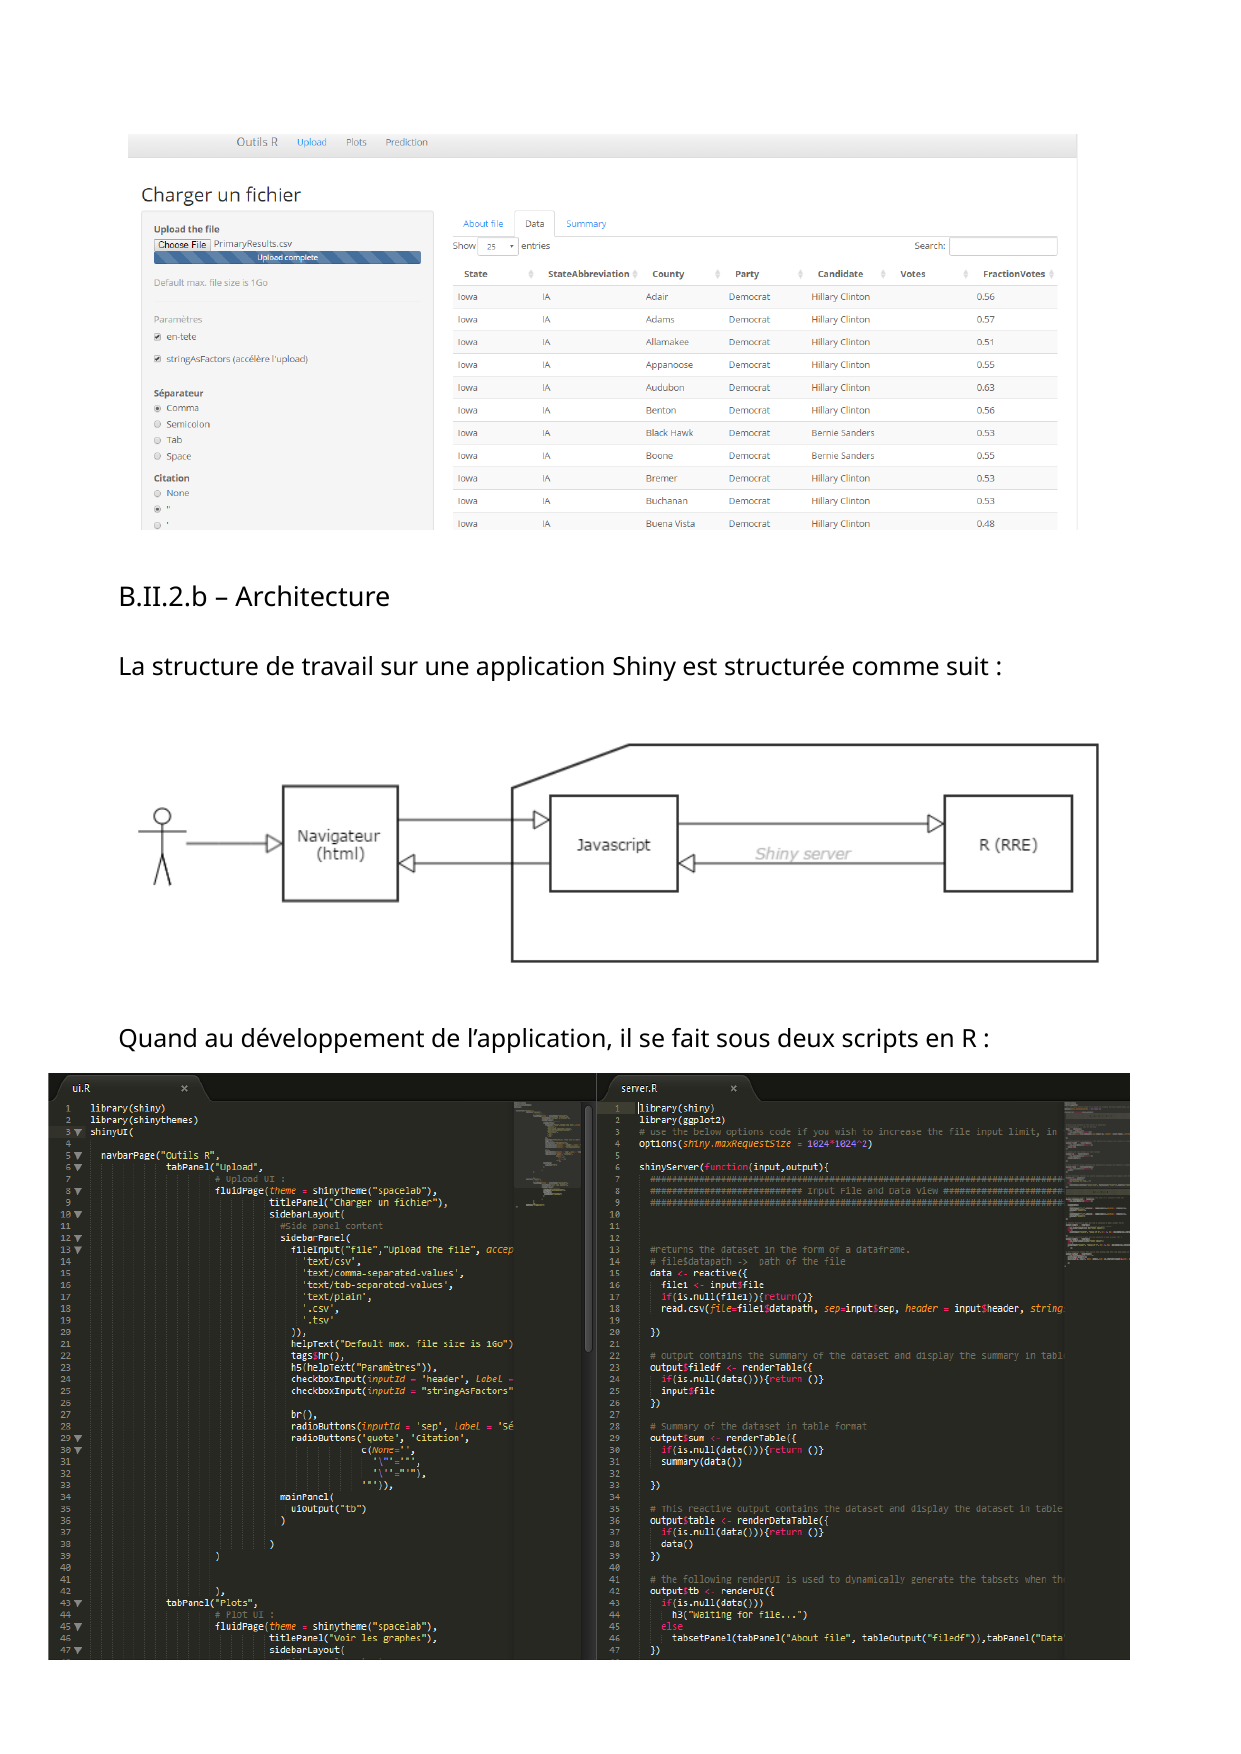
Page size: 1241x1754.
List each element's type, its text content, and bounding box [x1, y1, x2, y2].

text B.II.2.b – Architecture [118, 578, 1122, 615]
picture [128, 134, 1078, 530]
picture [118, 694, 1123, 987]
picture [48, 1073, 1130, 1660]
text La structure de travail sur une application Shiny est structurée comme suit : [118, 649, 1122, 683]
text Quand au développement de l’application, il se fait sous deux scripts en R : [118, 1021, 1122, 1054]
